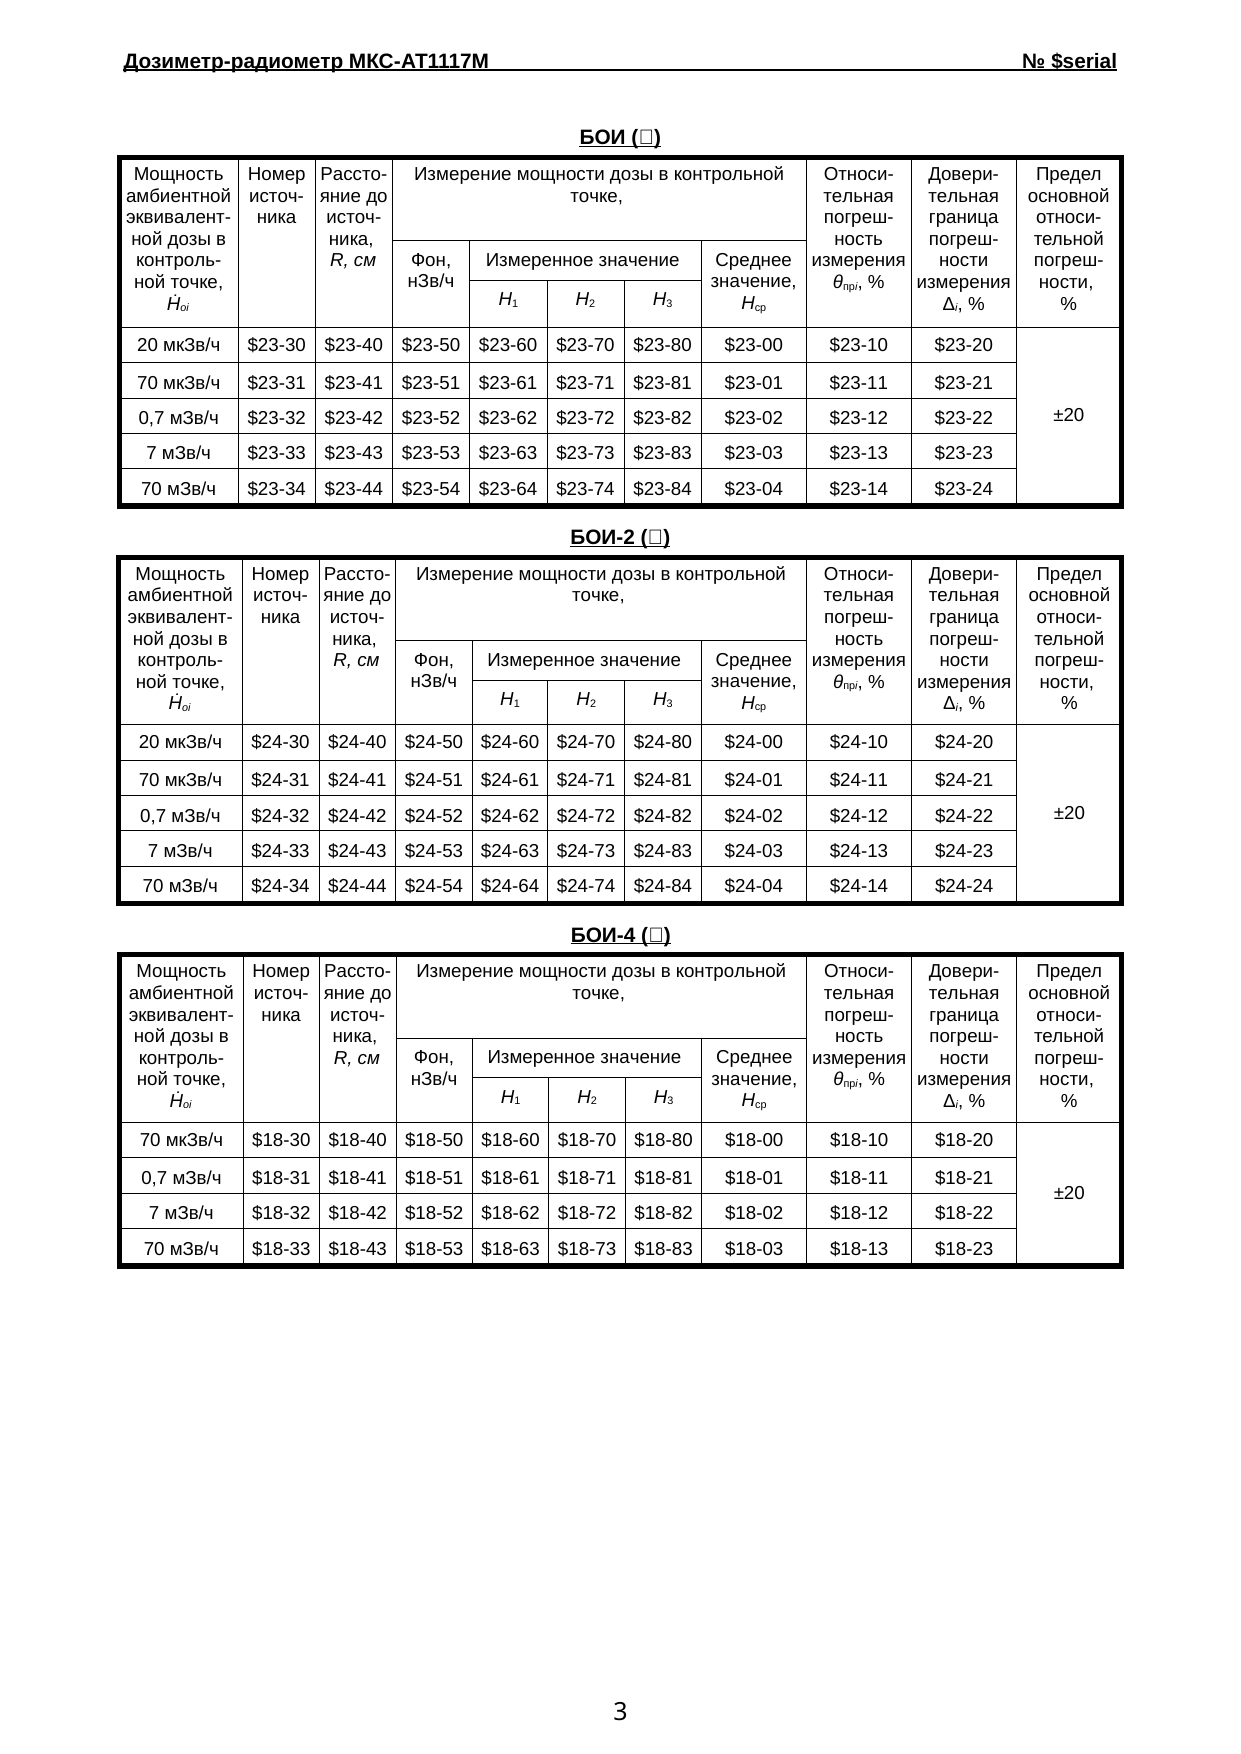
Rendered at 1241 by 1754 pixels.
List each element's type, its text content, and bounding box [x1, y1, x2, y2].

table_cell $18-21 [912, 1158, 1016, 1193]
table_cell $18-20 [912, 1123, 1016, 1157]
table_cell Номер источ-ника [239, 160, 315, 327]
table_cell $18-83 [626, 1229, 701, 1263]
table_cell ±20 [1017, 1123, 1119, 1263]
table_cell $24-00 [702, 725, 806, 760]
table_cell $18-41 [320, 1158, 396, 1193]
table_cell H2 [549, 1078, 625, 1122]
table_cell $18-40 [320, 1123, 396, 1157]
table_cell $24-50 [396, 725, 472, 760]
table_cell $24-04 [702, 867, 806, 901]
table_cell $23-13 [807, 434, 911, 468]
table_cell $23-71 [548, 363, 624, 397]
table_cell H1 [473, 1078, 548, 1122]
table_cell $23-73 [548, 434, 624, 468]
table_cell $23-74 [548, 469, 624, 503]
table_cell Измерение мощности дозы в контрольной точке, [393, 160, 806, 240]
table_cell 70 мЗв/ч [122, 1229, 243, 1263]
table_cell $18-61 [473, 1158, 548, 1193]
table_cell $24-63 [473, 831, 547, 866]
table_cell $18-00 [702, 1123, 806, 1157]
table_cell $18-31 [244, 1158, 319, 1193]
table_cell $24-10 [807, 725, 911, 760]
table_cell $18-51 [397, 1158, 472, 1193]
table_cell $18-71 [549, 1158, 625, 1193]
table_cell $18-70 [549, 1123, 625, 1157]
table_cell 70 мкЗв/ч [122, 363, 238, 397]
table_cell $23-02 [702, 399, 806, 433]
table_cell $23-00 [702, 328, 806, 362]
table_cell $18-72 [549, 1194, 625, 1228]
table_cell $24-14 [807, 867, 911, 901]
table_cell $23-21 [912, 363, 1016, 397]
table_cell Измеренное значение [470, 241, 701, 280]
table_cell H2 [548, 281, 624, 327]
table_cell Предел основной относи-тельной погреш-ности, % [1017, 160, 1119, 327]
table_cell H3 [625, 681, 701, 724]
table_cell $23-22 [912, 399, 1016, 433]
table_cell $23-24 [912, 469, 1016, 503]
table_cell $24-21 [912, 761, 1016, 795]
table_cell $23-31 [239, 363, 315, 397]
table_cell $18-03 [702, 1229, 806, 1263]
table_cell Фон, нЗв/ч [397, 1039, 472, 1122]
table_cell $18-10 [807, 1123, 911, 1157]
table_cell Среднее значение, Hср [702, 1039, 806, 1122]
table_cell $23-54 [393, 469, 469, 503]
table_cell $23-10 [807, 328, 911, 362]
table_cell $24-44 [320, 867, 395, 901]
table_cell Относи-тельная погреш-ность измерения θпрi, % [807, 560, 911, 724]
table_cell Рассто-яние до источ-ника, R, см [320, 560, 395, 724]
table_cell $24-70 [548, 725, 624, 760]
table_cell $24-51 [396, 761, 472, 795]
table_cell 70 мкЗв/ч [122, 1123, 243, 1157]
table_cell $23-41 [316, 363, 392, 397]
table_cell Измерение мощности дозы в контрольной точке, [396, 560, 806, 640]
table_cell Измеренное значение [473, 1039, 701, 1077]
table_cell $18-62 [473, 1194, 548, 1228]
table_cell H1 [473, 681, 547, 724]
table_cell $23-83 [625, 434, 701, 468]
table_cell $18-53 [397, 1229, 472, 1263]
table_cell $24-32 [243, 796, 319, 830]
table_cell Мощность амбиентной эквивалент-ной дозы в контроль- ной точке, Ḣoi [122, 957, 243, 1122]
table_cell $23-80 [625, 328, 701, 362]
table_cell 20 мкЗв/ч [122, 328, 238, 362]
table_cell $18-73 [549, 1229, 625, 1263]
table_cell $23-70 [548, 328, 624, 362]
table_cell $23-81 [625, 363, 701, 397]
table_cell Довери-тельная граница погреш-ности измерения Δi, % [912, 160, 1016, 327]
table_cell $18-50 [397, 1123, 472, 1157]
table_cell $18-01 [702, 1158, 806, 1193]
table_cell $24-31 [243, 761, 319, 795]
table_cell $24-41 [320, 761, 395, 795]
table_cell $24-22 [912, 796, 1016, 830]
table_cell $23-30 [239, 328, 315, 362]
table_cell 70 мЗв/ч [121, 867, 242, 901]
table_cell $18-13 [807, 1229, 911, 1263]
table_cell $18-30 [244, 1123, 319, 1157]
table_cell Довери-тельная граница погреш-ности измерения Δi, % [912, 560, 1016, 724]
table_cell 7 мЗв/ч [122, 434, 238, 468]
table_cell $23-84 [625, 469, 701, 503]
table_cell ±20 [1017, 328, 1119, 503]
table_cell Рассто-яние до источ-ника, R, см [316, 160, 392, 327]
table_cell $24-73 [548, 831, 624, 866]
table_cell $18-52 [397, 1194, 472, 1228]
table_cell $24-02 [702, 796, 806, 830]
table_cell $24-62 [473, 796, 547, 830]
table_cell $23-44 [316, 469, 392, 503]
table_cell $23-23 [912, 434, 1016, 468]
table_cell $24-80 [625, 725, 701, 760]
table_cell Фон, нЗв/ч [393, 241, 469, 327]
table_cell Среднее значение, Hср [702, 641, 806, 724]
table_cell $24-24 [912, 867, 1016, 901]
table_cell $24-13 [807, 831, 911, 866]
table_cell $18-32 [244, 1194, 319, 1228]
table_cell Мощность амбиентной эквивалент-ной дозы в контроль-ной точке, Ḣoi [122, 160, 238, 327]
table_cell $24-81 [625, 761, 701, 795]
table_cell $24-74 [548, 867, 624, 901]
table_cell $24-30 [243, 725, 319, 760]
table_cell $23-12 [807, 399, 911, 433]
table_cell Мощность амбиентной эквивалент-ной дозы в контроль- ной точке, Ḣoi [121, 560, 242, 724]
table_cell $23-63 [470, 434, 547, 468]
table_cell $24-54 [396, 867, 472, 901]
table_cell Измерение мощности дозы в контрольной точке, [397, 957, 806, 1038]
table_cell $18-81 [626, 1158, 701, 1193]
table_cell H1 [470, 281, 547, 327]
table_cell $24-84 [625, 867, 701, 901]
table_cell 70 мкЗв/ч [121, 761, 242, 795]
table_cell 7 мЗв/ч [121, 831, 242, 866]
table_cell Номер источ-ника [243, 560, 319, 724]
table_cell $23-50 [393, 328, 469, 362]
table_cell $23-14 [807, 469, 911, 503]
table_cell $18-02 [702, 1194, 806, 1228]
table_cell $24-33 [243, 831, 319, 866]
table_header БОИ-4 () [120, 906, 1122, 952]
table_cell $24-23 [912, 831, 1016, 866]
table_cell 0,7 мЗв/ч [122, 399, 238, 433]
table_cell $23-72 [548, 399, 624, 433]
table_cell Предел основной относи-тельной погреш-ности, % [1017, 560, 1119, 724]
table_cell $18-22 [912, 1194, 1016, 1228]
table_header БОИ () [119, 109, 1121, 155]
table_cell $23-43 [316, 434, 392, 468]
table_cell Довери-тельная граница погреш-ности измерения Δi, % [912, 957, 1016, 1122]
table_cell $24-43 [320, 831, 395, 866]
table_cell $24-52 [396, 796, 472, 830]
table_cell $23-52 [393, 399, 469, 433]
table_cell 70 мЗв/ч [122, 469, 238, 503]
table_cell $18-12 [807, 1194, 911, 1228]
table_cell $24-42 [320, 796, 395, 830]
table_cell $23-01 [702, 363, 806, 397]
table_cell $23-34 [239, 469, 315, 503]
table_cell Номер источ-ника [244, 957, 319, 1122]
table_cell $24-03 [702, 831, 806, 866]
table_cell $24-71 [548, 761, 624, 795]
table_cell $23-51 [393, 363, 469, 397]
table_cell $24-40 [320, 725, 395, 760]
table_cell $23-03 [702, 434, 806, 468]
table_cell H2 [548, 681, 624, 724]
table_cell Относи-тельная погреш-ность измерения θпрi, % [807, 957, 911, 1122]
table_cell $23-60 [470, 328, 547, 362]
table_cell $23-62 [470, 399, 547, 433]
table_cell Относи-тельная погреш-ность измерения θпрi, % [807, 160, 911, 327]
table_cell $24-34 [243, 867, 319, 901]
table_cell $18-11 [807, 1158, 911, 1193]
table_cell 0,7 мЗв/ч [121, 796, 242, 830]
table_cell $23-04 [702, 469, 806, 503]
table_cell $23-33 [239, 434, 315, 468]
table_cell $24-53 [396, 831, 472, 866]
table_cell $24-11 [807, 761, 911, 795]
table_cell $18-82 [626, 1194, 701, 1228]
table_cell Предел основной относи-тельной погреш-ности, % [1017, 957, 1119, 1122]
table_cell $23-61 [470, 363, 547, 397]
table_cell Рассто-яние до источ-ника, R, см [320, 957, 396, 1122]
table_cell $18-60 [473, 1123, 548, 1157]
table_cell $24-83 [625, 831, 701, 866]
table_cell $18-33 [244, 1229, 319, 1263]
table_cell $18-23 [912, 1229, 1016, 1263]
table_cell $23-20 [912, 328, 1016, 362]
table_cell $23-64 [470, 469, 547, 503]
table_cell $24-12 [807, 796, 911, 830]
table_cell $24-72 [548, 796, 624, 830]
table_cell $24-20 [912, 725, 1016, 760]
table_cell 7 мЗв/ч [122, 1194, 243, 1228]
table_cell 20 мкЗв/ч [121, 725, 242, 760]
table_cell $24-64 [473, 867, 547, 901]
table_cell H3 [626, 1078, 701, 1122]
table_cell $18-43 [320, 1229, 396, 1263]
table_cell Измеренное значение [473, 641, 701, 680]
table_cell $18-42 [320, 1194, 396, 1228]
table_cell $23-11 [807, 363, 911, 397]
table_cell 0,7 мЗв/ч [122, 1158, 243, 1193]
table_header БОИ-2 () [118, 509, 1122, 554]
table_cell $24-61 [473, 761, 547, 795]
table_cell $24-01 [702, 761, 806, 795]
table_cell $23-32 [239, 399, 315, 433]
table_cell Фон, нЗв/ч [396, 641, 472, 724]
table_cell $23-40 [316, 328, 392, 362]
table_cell $23-42 [316, 399, 392, 433]
table_cell $24-82 [625, 796, 701, 830]
table_cell $18-80 [626, 1123, 701, 1157]
table_cell $23-53 [393, 434, 469, 468]
table_cell ±20 [1017, 725, 1119, 901]
table_cell $24-60 [473, 725, 547, 760]
table_cell $18-63 [473, 1229, 548, 1263]
table_cell $23-82 [625, 399, 701, 433]
table_cell Среднее значение, Hср [702, 241, 806, 327]
table_cell H3 [625, 281, 701, 327]
